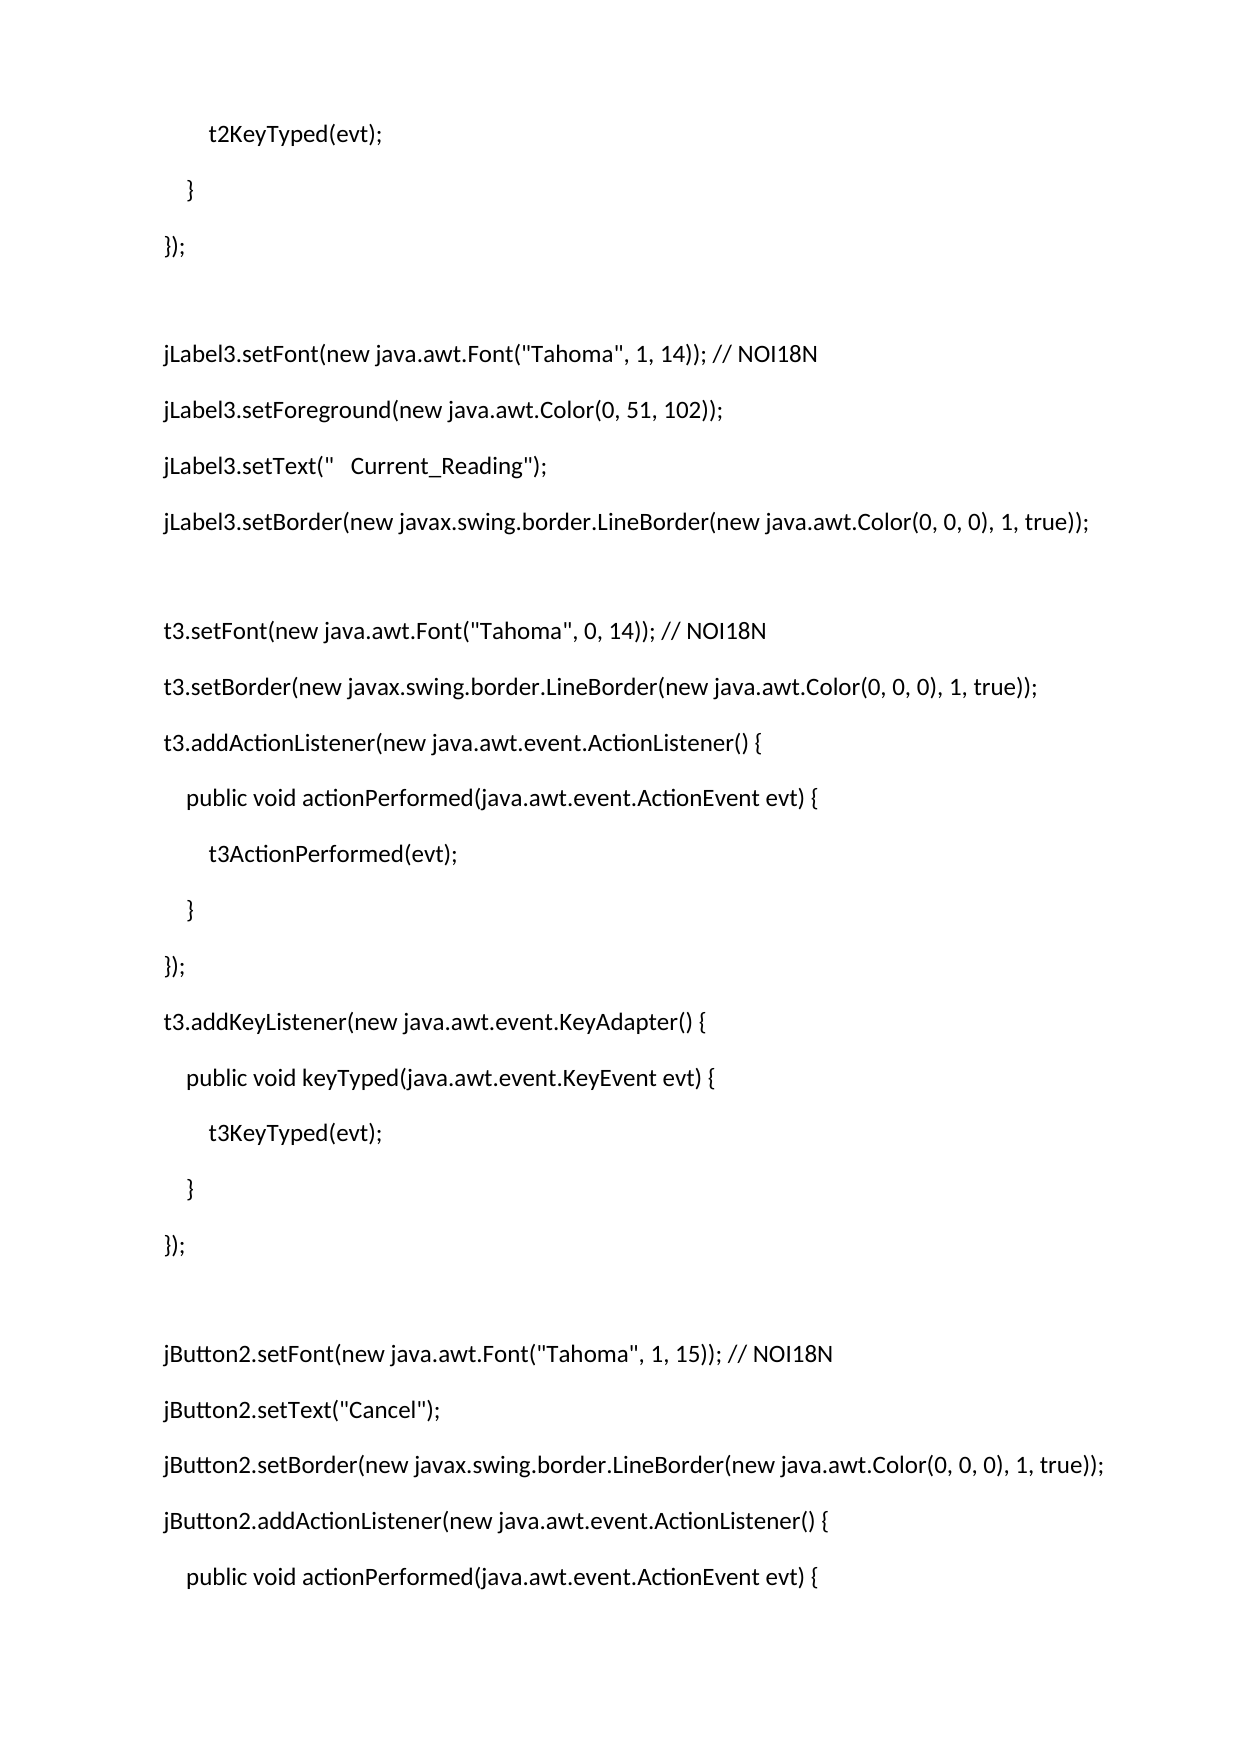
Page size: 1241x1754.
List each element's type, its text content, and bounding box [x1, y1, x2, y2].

text jLabel3.setForeground(new java.awt.Color(0, 51, 102)); [118, 394, 1122, 425]
text } [118, 1173, 1122, 1204]
text t3ActionPerformed(evt); [118, 838, 1122, 869]
text } [118, 894, 1122, 925]
text }); [118, 950, 1122, 981]
text t3.addKeyListener(new java.awt.event.KeyAdapter() { [118, 1006, 1122, 1036]
text jButton2.addActionListener(new java.awt.event.ActionListener() { [118, 1506, 1122, 1536]
text jLabel3.setFont(new java.awt.Font("Tahoma", 1, 14)); // NOI18N [118, 339, 1122, 369]
text jButton2.setFont(new java.awt.Font("Tahoma", 1, 15)); // NOI18N [118, 1338, 1122, 1368]
text t3KeyTyped(evt); [118, 1117, 1122, 1148]
text }); [118, 230, 1122, 260]
text public void keyTyped(java.awt.event.KeyEvent evt) { [118, 1062, 1122, 1092]
text }); [118, 1229, 1122, 1260]
text jLabel3.setText(" Current_Reading"); [118, 450, 1122, 481]
text jButton2.setText("Cancel"); [118, 1394, 1122, 1424]
text } [118, 174, 1122, 204]
text t2KeyTyped(evt); [118, 118, 1122, 149]
text t3.addActionListener(new java.awt.event.ActionListener() { [118, 727, 1122, 757]
text t3.setFont(new java.awt.Font("Tahoma", 0, 14)); // NOI18N [118, 615, 1122, 646]
text public void actionPerformed(java.awt.event.ActionEvent evt) { [118, 1561, 1122, 1592]
text jButton2.setBorder(new javax.swing.border.LineBorder(new java.awt.Color(0, 0, 0), 1, true)); [118, 1450, 1122, 1480]
text jLabel3.setBorder(new javax.swing.border.LineBorder(new java.awt.Color(0, 0, 0), 1, true)); [118, 506, 1122, 537]
text t3.setBorder(new javax.swing.border.LineBorder(new java.awt.Color(0, 0, 0), 1, true)); [118, 671, 1122, 701]
text public void actionPerformed(java.awt.event.ActionEvent evt) { [118, 782, 1122, 813]
